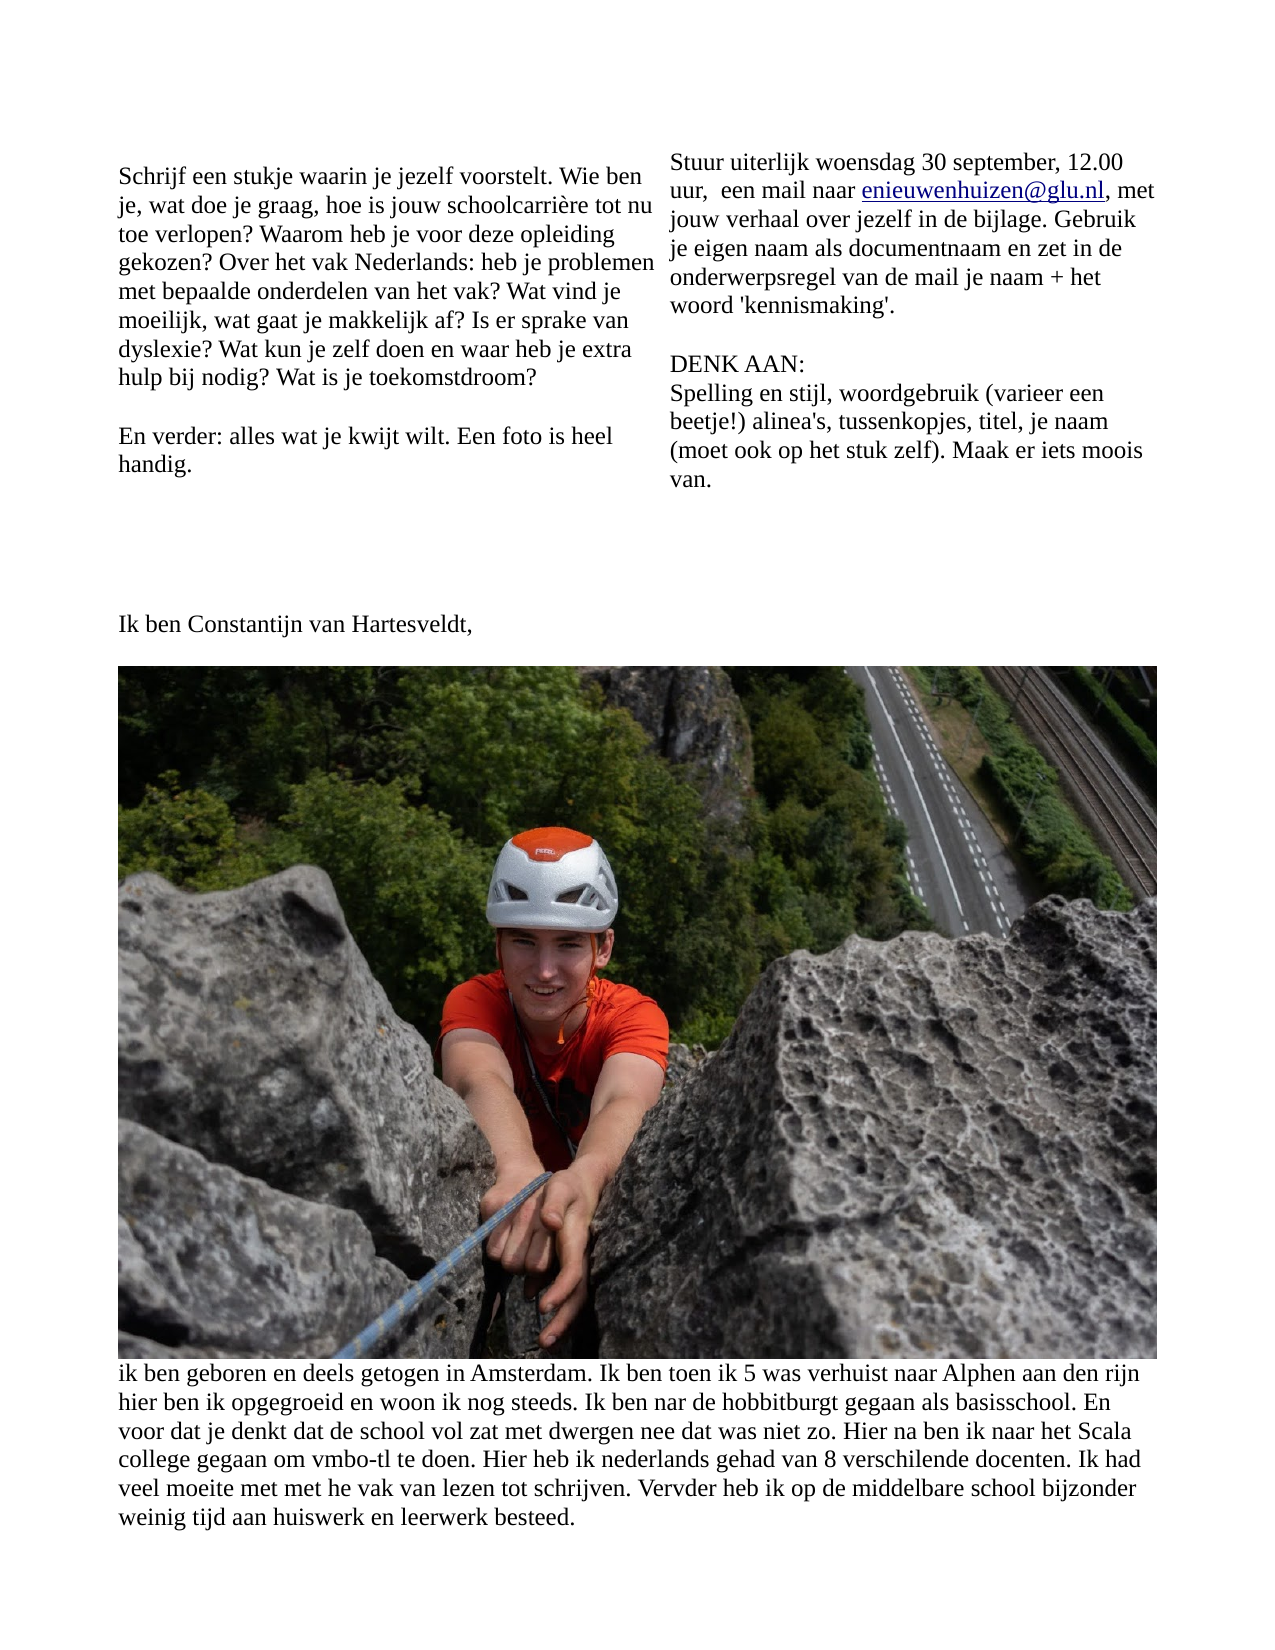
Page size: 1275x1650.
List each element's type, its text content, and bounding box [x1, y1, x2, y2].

text Ik ben Constantijn van Hartesveldt, [118, 609, 1157, 638]
table_header Stuur uiterlijk woensdag 30 september, 12.00 uur, een mail naar enieuwenhuizen@glu.nl, met jouw verhaal over jezelf in de bijlage. Gebruik je eigen naam als documentnaam en zet in de onderwerpsregel van de mail je naam + het woord 'kennismaking'. DENK AAN: Spelling en stijl, woordgebruik (varieer een beetje!) alinea's, tussenkopjes, titel, je naam (moet ook op het stuk zelf). Maak er iets moois van. [670, 147, 1157, 580]
table_header Schrijf een stukje waarin je jezelf voorstelt. Wie ben je, wat doe je graag, hoe is jouw schoolcarrière tot nu toe verlopen? Waarom heb je voor deze opleiding gekozen? Over het vak Nederlands: heb je problemen met bepaalde onderdelen van het vak? Wat vind je moeilijk, wat gaat je makkelijk af? Is er sprake van dyslexie? Wat kun je zelf doen en waar heb je extra hulp bij nodig? Wat is je toekomstdroom? En verder: alles wat je kwijt wilt. Een foto is heel handig. [118, 147, 669, 580]
picture [118, 666, 1157, 1359]
text ik ben geboren en deels getogen in Amsterdam. Ik ben toen ik 5 was verhuist naar Alphen aan den rijn hier ben ik opgegroeid en woon ik nog steeds. Ik ben nar de hobbitburgt gegaan als basisschool. En voor dat je denkt dat de school vol zat met dwergen nee dat was niet zo. Hier na ben ik naar het Scala college gegaan om vmbo-tl te doen. Hier heb ik nederlands gehad van 8 verschilende docenten. Ik had veel moeite met met he vak van lezen tot schrijven. Vervder heb ik op de middelbare school bijzonder weinig tijd aan huiswerk en leerwerk besteed. [118, 1359, 1157, 1531]
